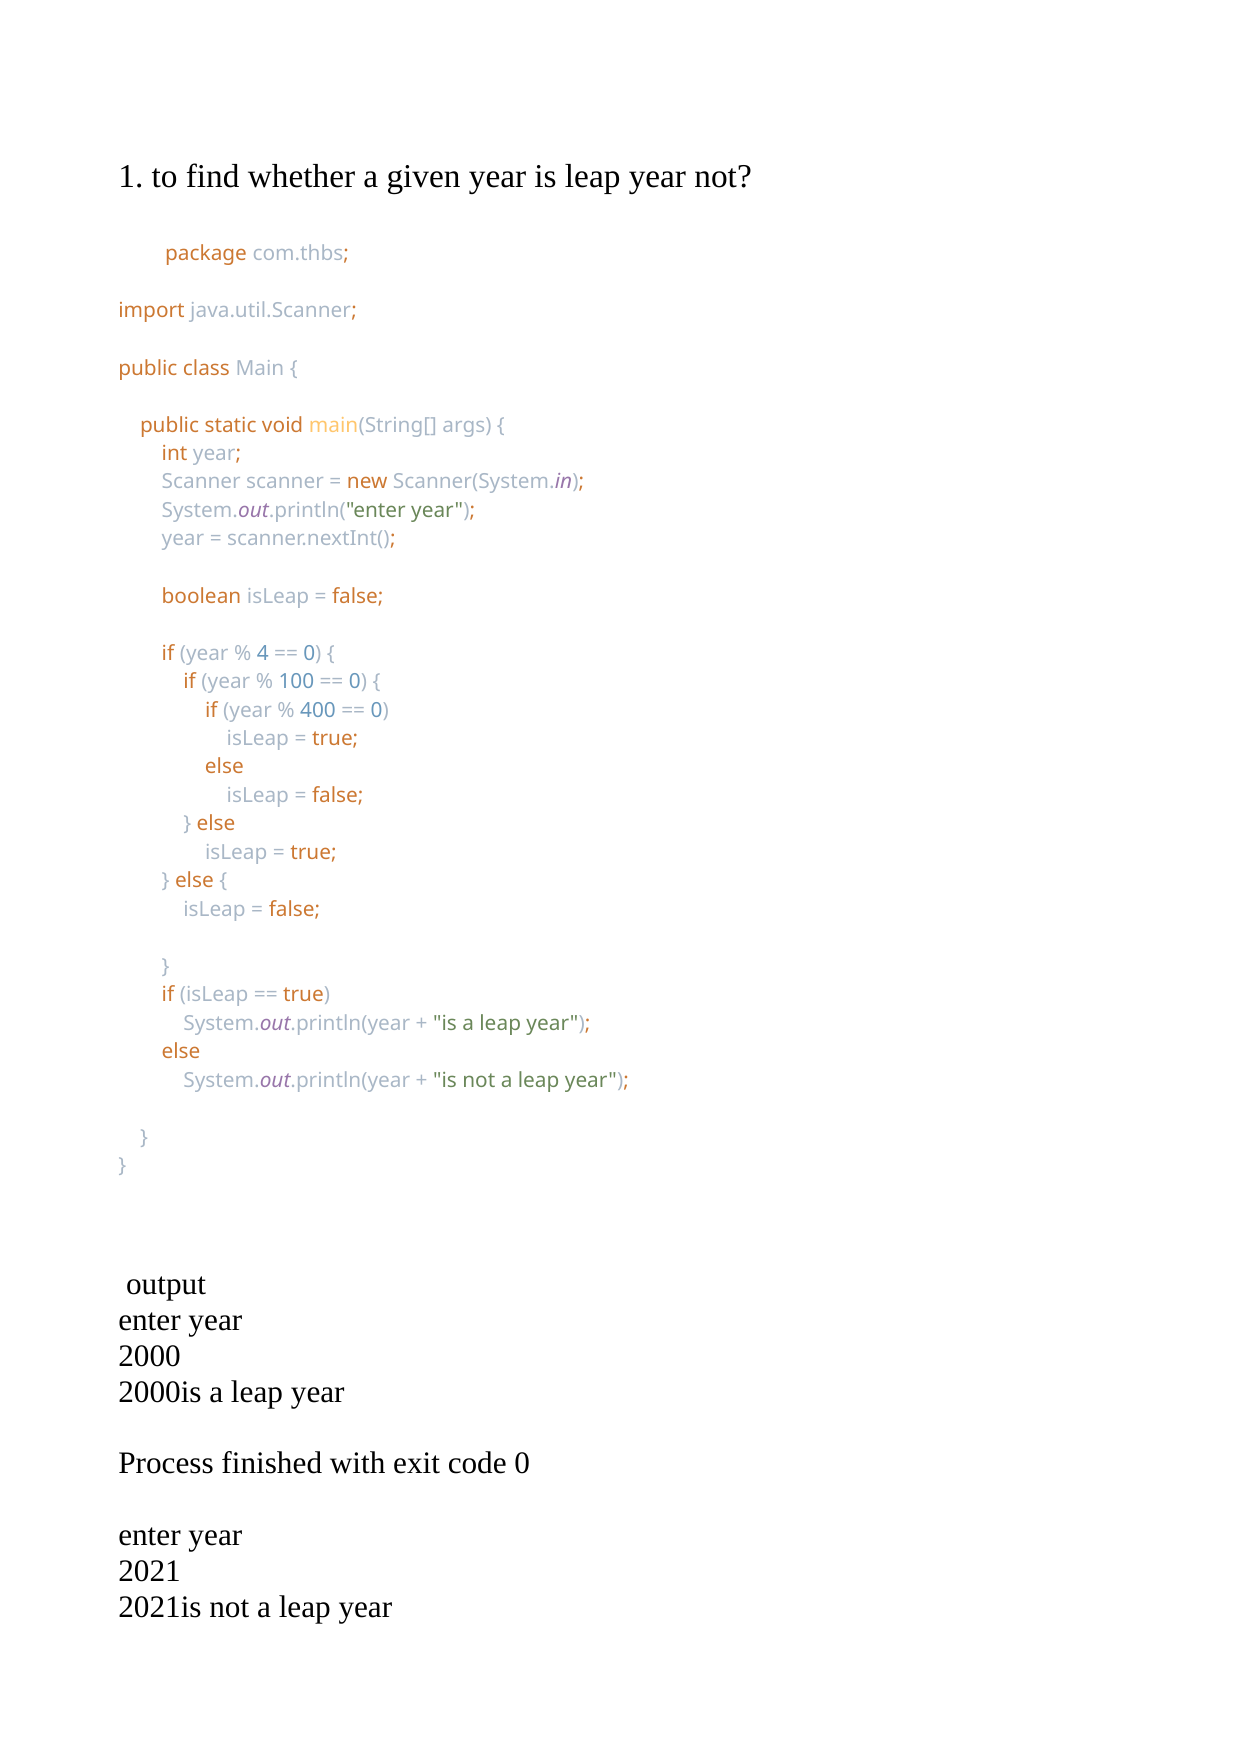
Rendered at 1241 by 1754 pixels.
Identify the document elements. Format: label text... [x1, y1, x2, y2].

text 1. to find whether a given year is leap year not? [118, 156, 1122, 195]
text 2000is a leap year [118, 1373, 1122, 1409]
text Process finished with exit code 0 [118, 1445, 1122, 1481]
text enter year [118, 1517, 1122, 1553]
text 2000 [118, 1337, 1122, 1373]
text package com.thbs; import java.util.Scanner; public class Main { public static void main(String[] args) { int year; Scanner scanner = new Scanner(System.in); System.out.println("enter year"); year = scanner.nextInt(); boolean isLeap = false; if (year % 4 == 0) { if (year % 100 == 0) { if (year % 400 == 0) isLeap = true; else isLeap = false; } else isLeap = true; } else { isLeap = false; } if (isLeap == true) System.out.println(year + "is a leap year"); else System.out.println(year + "is not a leap year"); } } [118, 231, 1122, 1265]
text 2021is not a leap year [118, 1588, 1122, 1624]
text output [118, 1265, 1122, 1301]
text enter year [118, 1301, 1122, 1337]
text 2021 [118, 1553, 1122, 1588]
